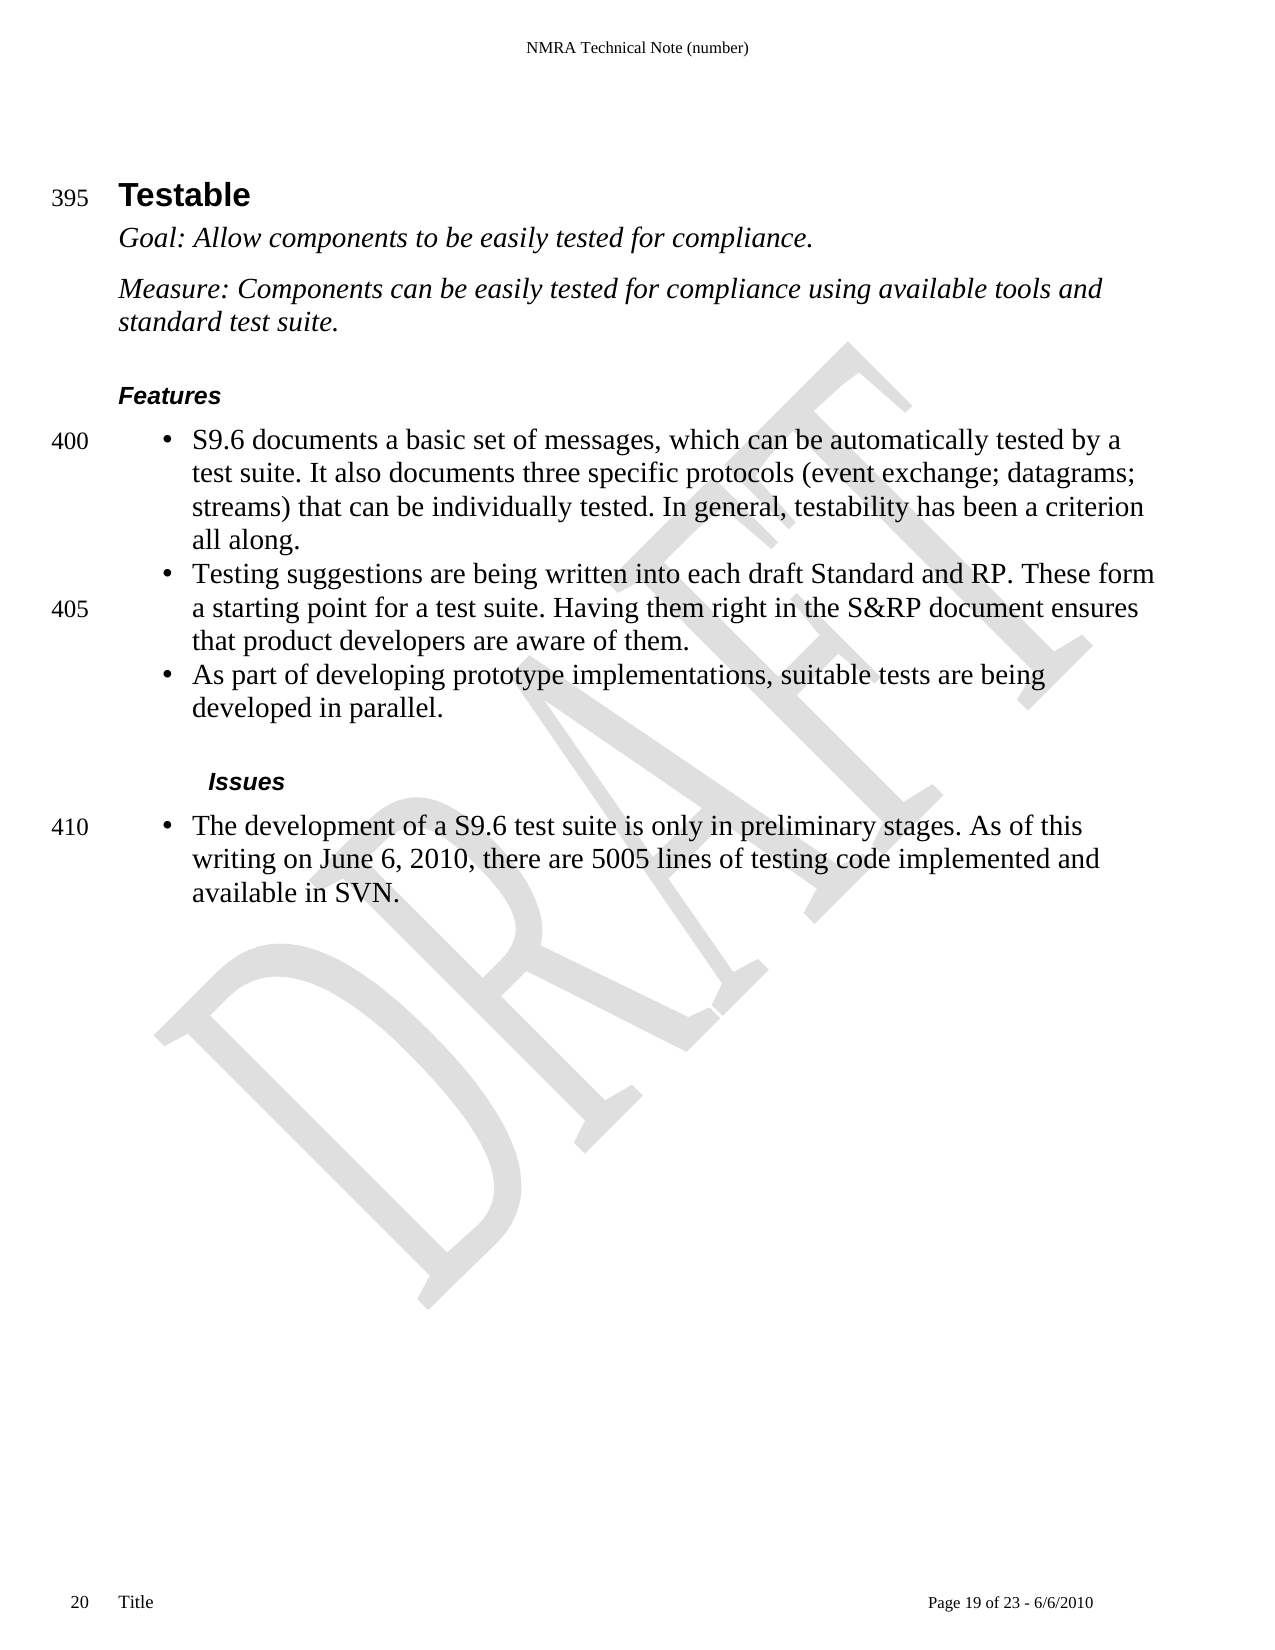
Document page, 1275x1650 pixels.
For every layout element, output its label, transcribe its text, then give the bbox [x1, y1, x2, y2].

subtitle Features [118, 381, 807, 409]
subtitle Testable [118, 175, 1157, 213]
list The development of a S9.6 test suite is only in preliminary stages. As of this writing on June 6, 2010, there are 5005 lines of testing code implemented and available in SVN. [620, 808, 701, 856]
list The development of a S9.6 test suite is only in preliminary stages. As of this writing on June 6, 2010, there are 5005 lines of testing code implemented and available in SVN. [756, 808, 882, 865]
list As part of developing prototype implementations, suitable tests are being developed in parallel. [162, 657, 542, 724]
list The development of a S9.6 test suite is only in preliminary stages. As of this writing on June 6, 2010, there are 5005 lines of testing code implemented and available in SVN. [367, 828, 509, 908]
subtitle Issues [118, 767, 591, 795]
subtitle [889, 381, 1157, 409]
subtitle [696, 767, 855, 795]
list The development of a S9.6 test suite is only in preliminary stages. As of this writing on June 6, 2010, there are 5005 lines of testing code implemented and available in SVN. [832, 808, 1157, 908]
list S9.6 documents a basic set of messages, which can be automatically tested by a test suite. It also documents three specific protocols (event exchange; datagrams; streams) that can be individually tested. In general, testability has been a criterion all along. [826, 422, 1157, 556]
text Goal: Allow components to be easily tested for compliance. [118, 220, 1157, 253]
list The development of a S9.6 test suite is only in preliminary stages. As of this writing on June 6, 2010, there are 5005 lines of testing code implemented and available in SVN. [162, 808, 381, 908]
list As part of developing prototype implementations, suitable tests are being developed in parallel. [798, 657, 1157, 724]
subtitle [818, 381, 899, 409]
list Testing suggestions are being written into each draft Standard and RP. These form a starting point for a test suite. Having them right in the S&RP document ensures that product developers are aware of them. [665, 556, 1018, 657]
text Measure: Components can be easily tested for compliance using available tools and standard test suite. [118, 271, 1157, 338]
list S9.6 documents a basic set of messages, which can be automatically tested by a test suite. It also documents three specific protocols (event exchange; datagrams; streams) that can be individually tested. In general, testability has been a criterion all along. [162, 422, 917, 556]
list As part of developing prototype implementations, suitable tests are being developed in parallel. [534, 657, 784, 724]
subtitle [870, 767, 1157, 795]
list Testing suggestions are being written into each draft Standard and RP. These form a starting point for a test suite. Having them right in the S&RP document ensures that product developers are aware of them. [162, 556, 717, 657]
list Testing suggestions are being written into each draft Standard and RP. These form a starting point for a test suite. Having them right in the S&RP document ensures that product developers are aware of them. [960, 556, 1157, 657]
list The development of a S9.6 test suite is only in preliminary stages. As of this writing on June 6, 2010, there are 5005 lines of testing code implemented and available in SVN. [455, 808, 669, 908]
list The development of a S9.6 test suite is only in preliminary stages. As of this writing on June 6, 2010, there are 5005 lines of testing code implemented and available in SVN. [670, 825, 816, 908]
subtitle [592, 767, 681, 795]
